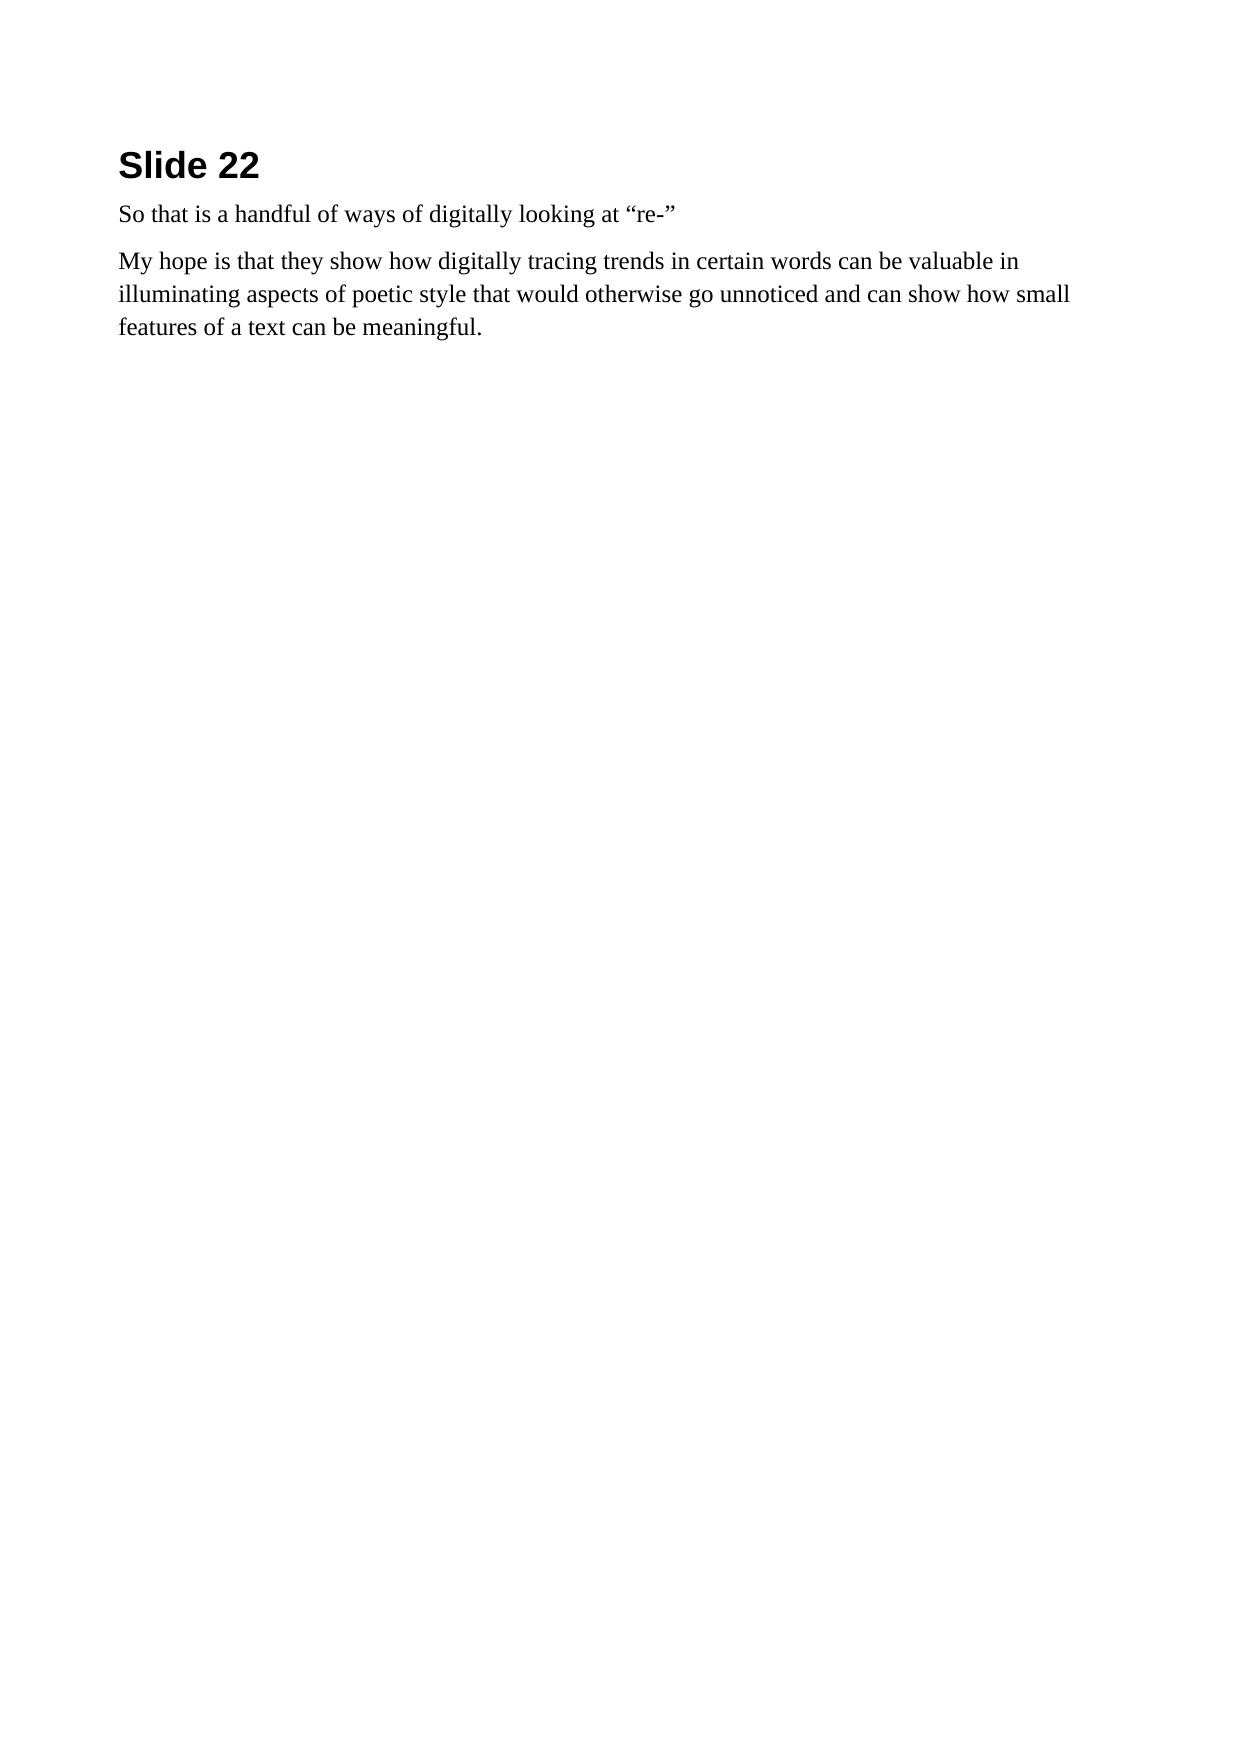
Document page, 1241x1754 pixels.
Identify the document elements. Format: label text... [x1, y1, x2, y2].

text So that is a handful of ways of digitally looking at “re-” [118, 199, 1122, 227]
subtitle Slide 22 [118, 143, 1122, 186]
text My hope is that they show how digitally tracing trends in certain words can be valuable in illuminating aspects of poetic style that would otherwise go unnoticed and can show how small features of a text can be meaningful. [118, 246, 1122, 341]
